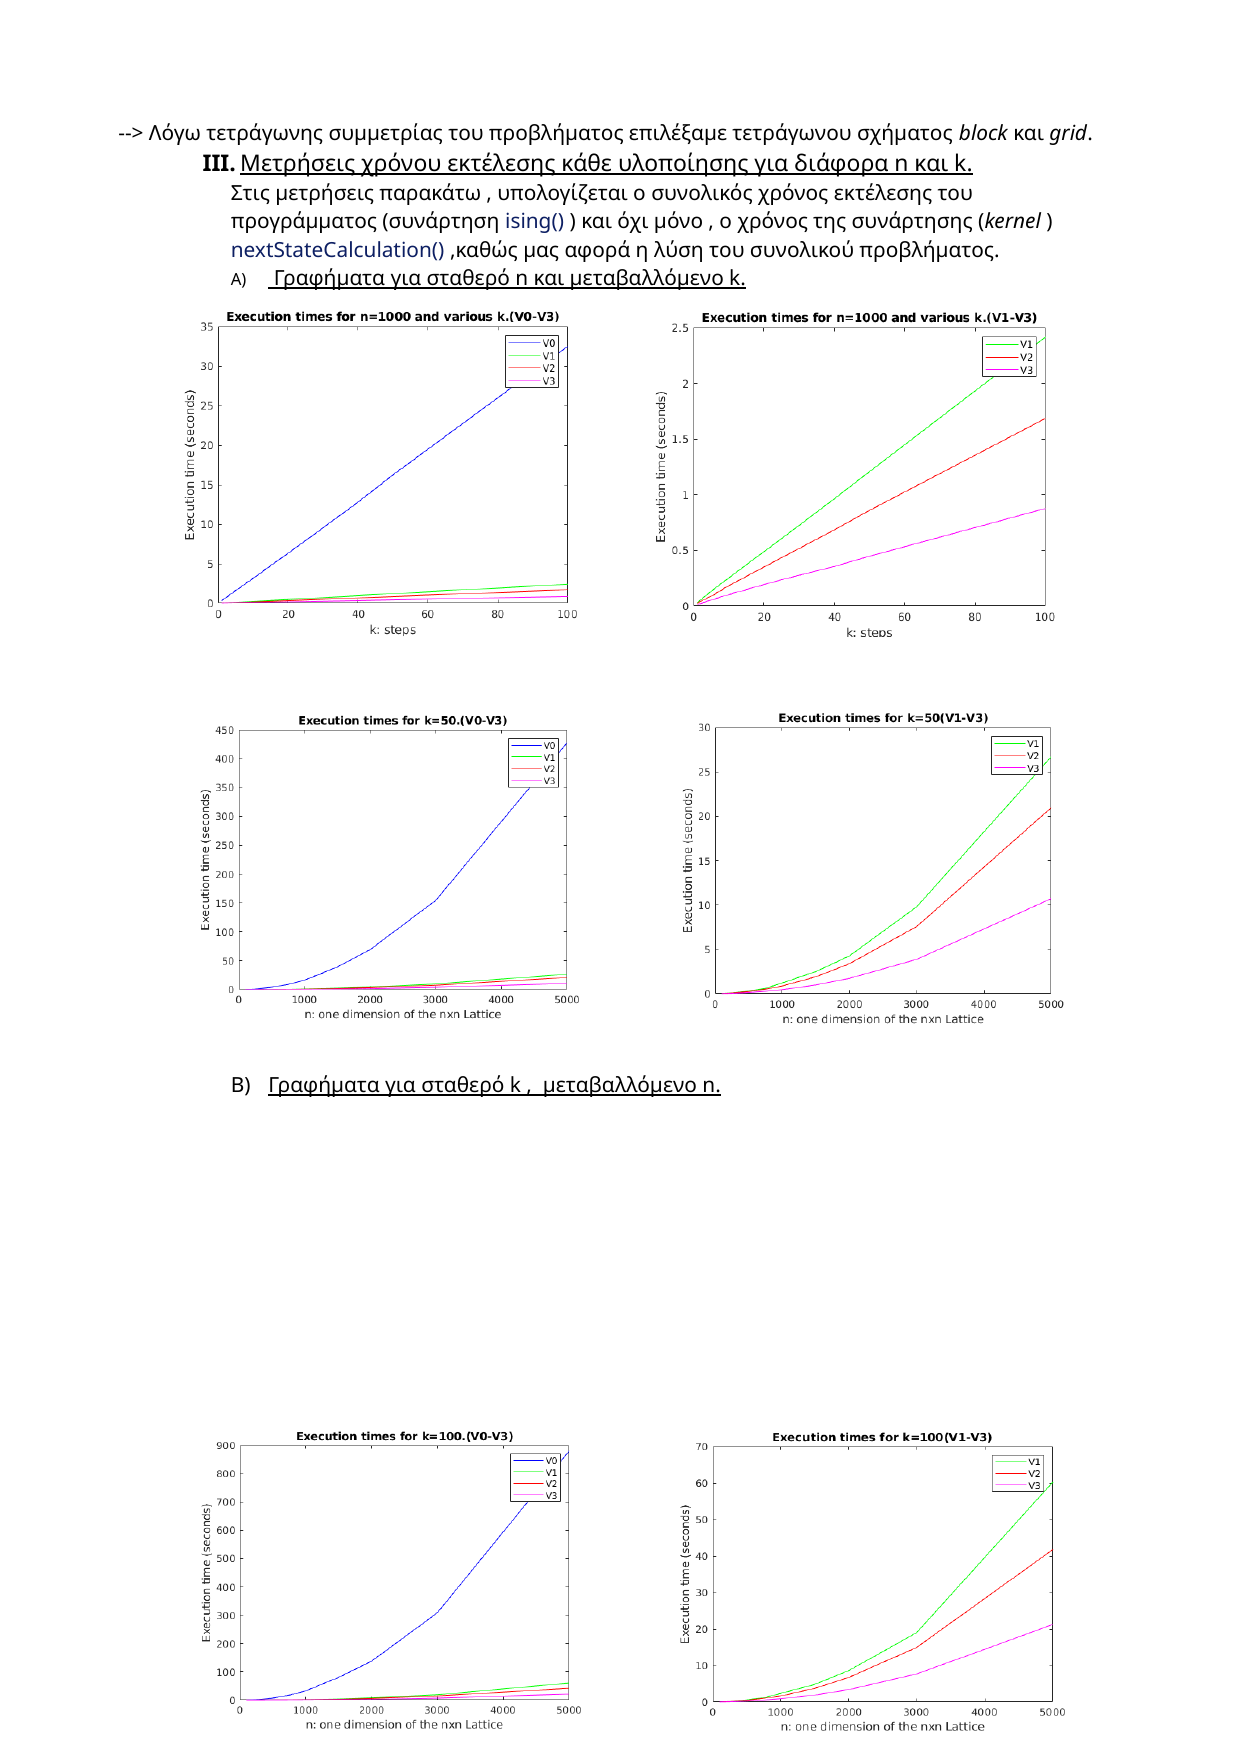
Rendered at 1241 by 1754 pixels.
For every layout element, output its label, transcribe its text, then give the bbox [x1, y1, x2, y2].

picture [677, 711, 1067, 1026]
list Γραφήματα για σταθερό n και μεταβαλλόμενο k. [231, 263, 1122, 292]
list Γραφήματα για σταθερό k , μεταβαλλόμενο n. [231, 1070, 1122, 1098]
picture [197, 712, 582, 1021]
text --> Λόγω τετράγωνης συμμετρίας του προβλήματος επιλέξαμε τετράγωνου σχήματος block και grid. [118, 118, 1122, 147]
text Στις μετρήσεις παρακάτω , υπολογίζεται ο συνολικός χρόνος εκτέλεσης του προγράμματος (συνάρτηση ising() ) και όχι μόνο , ο χρόνος της συνάρτησης (kernel ) nextStateCalculation() ,καθώς μας αφορά η λύση του συνολικού προβλήματος. [231, 178, 1122, 263]
picture [193, 1428, 587, 1729]
picture [181, 308, 581, 637]
list Μετρήσεις χρόνου εκτέλεσης κάθε υλοποίησης για διάφορα n και k. [202, 147, 1122, 178]
picture [675, 1430, 1067, 1732]
picture [650, 308, 1058, 637]
